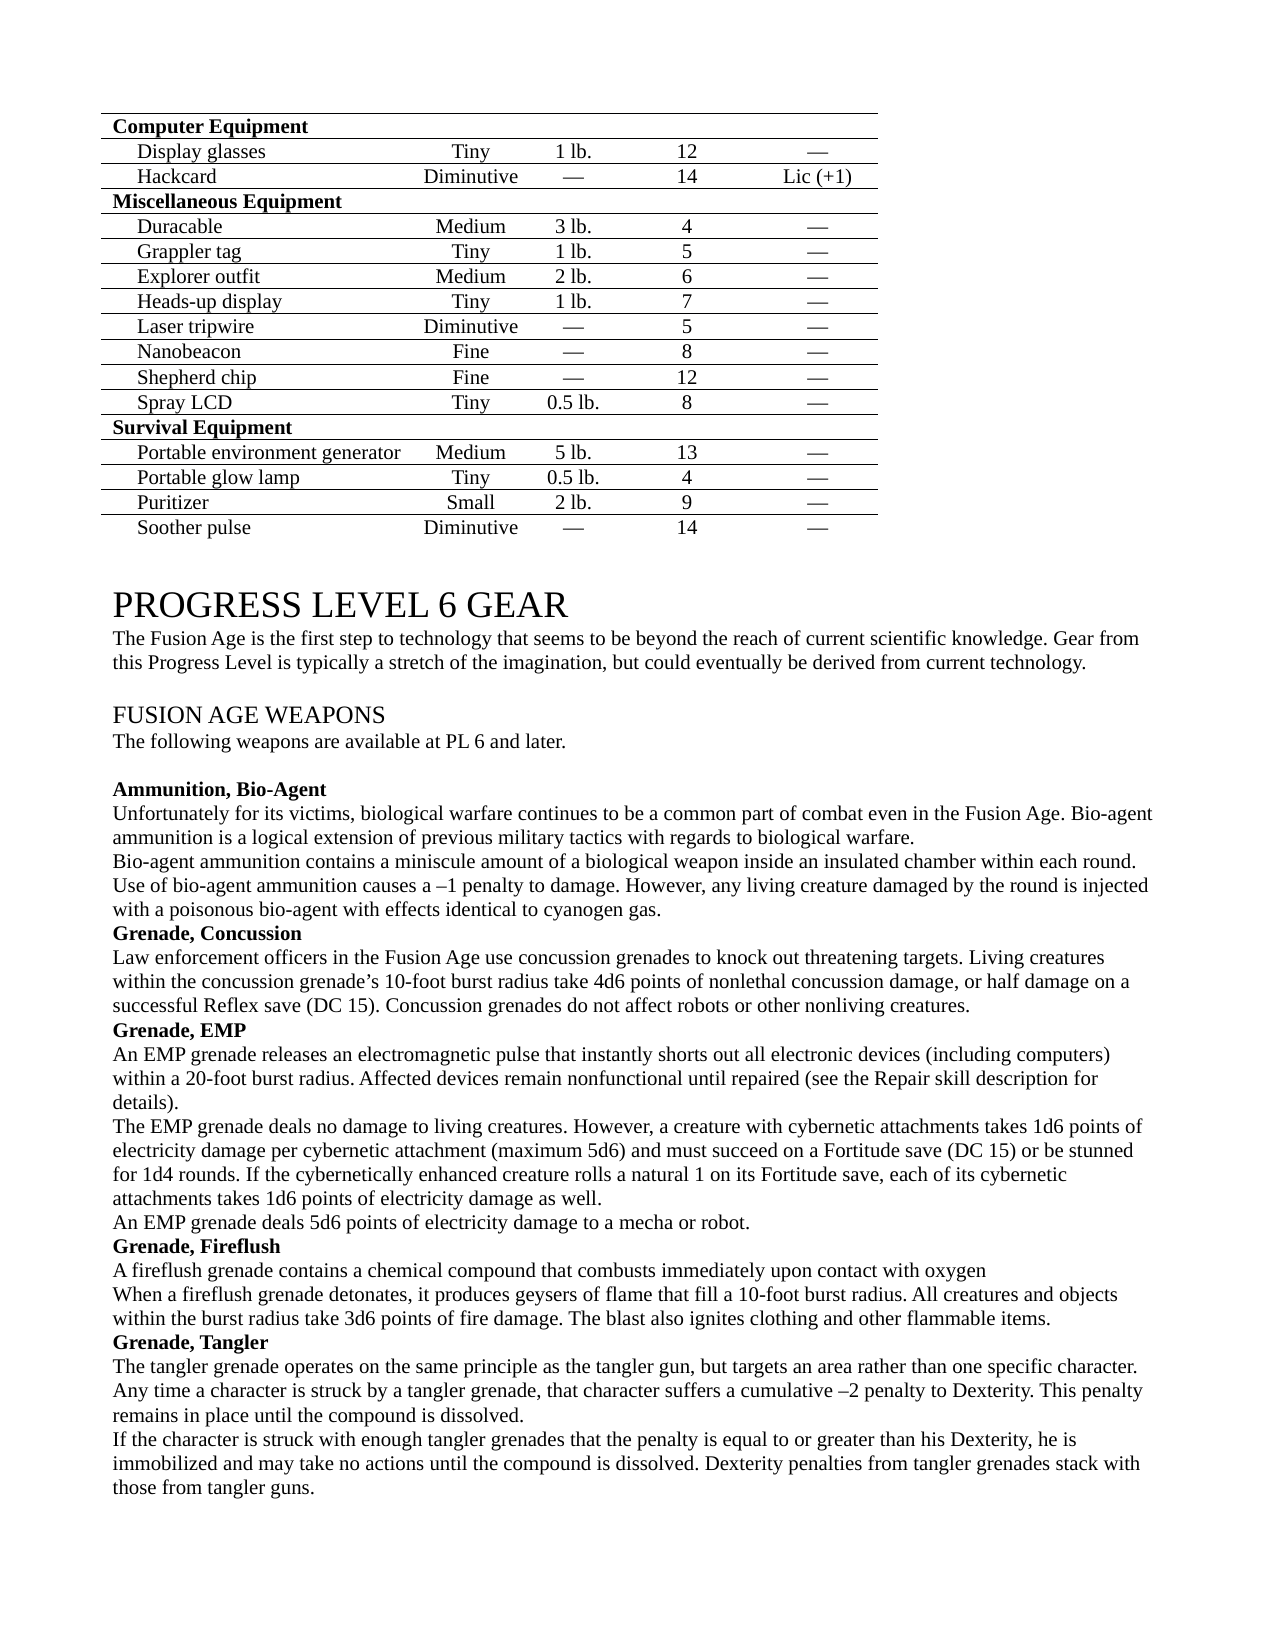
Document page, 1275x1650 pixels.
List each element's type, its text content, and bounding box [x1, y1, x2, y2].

text The tangler grenade operates on the same principle as the tangler gun, but targets an area rather than one specific character. Any time a character is struck by a tangler grenade, that character suffers a cumulative –2 penalty to Dexterity. This penalty remains in place until the compound is dissolved. [112, 1354, 1162, 1427]
text The Fusion Age is the first step to technology that seems to be beyond the reach of current scientific knowledge. Gear from this Progress Level is typically a stretch of the imagination, but could eventually be derived from current technology. [112, 626, 1162, 674]
table_cell 0.5 lb. [530, 465, 617, 489]
table_cell Medium [412, 214, 529, 238]
text An EMP grenade deals 5d6 points of electricity damage to a mecha or robot. [112, 1210, 1162, 1234]
table_cell 14 [617, 515, 757, 539]
table_cell Duracable [101, 214, 412, 238]
table_cell Miscellaneous Equipment [101, 189, 412, 213]
table_cell Puritizer [101, 490, 412, 514]
table_cell 5 [617, 314, 757, 338]
table_cell [757, 114, 878, 138]
text Law enforcement officers in the Fusion Age use concussion grenades to knock out threatening targets. Living creatures within the concussion grenade’s 10-foot burst radius take 4d6 points of nonlethal concussion damage, or half damage on a successful Reflex save (DC 15). Concussion grenades do not affect robots or other nonliving creatures. [112, 945, 1162, 1017]
text When a fireflush grenade detonates, it produces geysers of flame that fill a 10-foot burst radius. All creatures and objects within the burst radius take 3d6 points of fire damage. The blast also ignites clothing and other flammable items. [112, 1282, 1162, 1330]
table_cell — [530, 365, 617, 389]
table_cell 14 [617, 164, 757, 188]
text Unfortunately for its victims, biological warfare continues to be a common part of combat even in the Fusion Age. Bio-agent ammunition is a logical extension of previous military tactics with regards to biological warfare. [112, 801, 1162, 849]
table_cell — [757, 390, 878, 414]
table_cell Diminutive [412, 515, 529, 539]
table_cell — [757, 264, 878, 288]
table_cell Tiny [412, 465, 529, 489]
table_cell [530, 415, 617, 439]
table_cell 1 lb. [530, 139, 617, 163]
table_cell Shepherd chip [101, 365, 412, 389]
text Ammunition, Bio-Agent [112, 777, 1162, 801]
table_cell Heads-up display [101, 289, 412, 313]
table_cell — [757, 465, 878, 489]
table_cell Tiny [412, 139, 529, 163]
table_cell 12 [617, 139, 757, 163]
table_cell Tiny [412, 289, 529, 313]
subtitle FUSION AGE WEAPONS [112, 700, 1162, 729]
table_cell — [757, 365, 878, 389]
table_cell 4 [617, 214, 757, 238]
table_cell Spray LCD [101, 390, 412, 414]
table_cell Nanobeacon [101, 340, 412, 363]
table_cell [757, 189, 878, 213]
table_cell — [757, 289, 878, 313]
table_cell Laser tripwire [101, 314, 412, 338]
table_cell — [530, 515, 617, 539]
text The EMP grenade deals no damage to living creatures. However, a creature with cybernetic attachments takes 1d6 points of electricity damage per cybernetic attachment (maximum 5d6) and must succeed on a Fortitude save (DC 15) or be stunned for 1d4 rounds. If the cybernetically enhanced creature rolls a natural 1 on its Fortitude save, each of its cybernetic attachments takes 1d6 points of electricity damage as well. [112, 1114, 1162, 1210]
table_cell Tiny [412, 390, 529, 414]
table_cell — [757, 340, 878, 363]
table_cell — [530, 164, 617, 188]
text If the character is struck with enough tangler grenades that the penalty is equal to or greater than his Dexterity, he is immobilized and may take no actions until the compound is dissolved. Dexterity penalties from tangler grenades stack with those from tangler guns. [112, 1427, 1162, 1499]
table_cell [530, 189, 617, 213]
table_cell 2 lb. [530, 264, 617, 288]
table_cell — [530, 314, 617, 338]
table_cell Tiny [412, 239, 529, 263]
table_cell 6 [617, 264, 757, 288]
table_cell — [757, 314, 878, 338]
table_cell — [530, 340, 617, 363]
table_cell Medium [412, 264, 529, 288]
table_cell Explorer outfit [101, 264, 412, 288]
table_cell 1 lb. [530, 239, 617, 263]
text Grenade, Tangler [112, 1330, 1162, 1354]
text Grenade, EMP [112, 1017, 1162, 1042]
table_cell 8 [617, 340, 757, 363]
table_cell [617, 189, 757, 213]
table_cell Small [412, 490, 529, 514]
table_cell — [757, 490, 878, 514]
table_cell [412, 189, 529, 213]
table_cell 8 [617, 390, 757, 414]
table_cell 9 [617, 490, 757, 514]
table_cell [412, 114, 529, 138]
subtitle PROGRESS LEVEL 6 GEAR [112, 582, 1162, 626]
table_cell — [757, 139, 878, 163]
table_cell [617, 415, 757, 439]
table_cell Display glasses [101, 139, 412, 163]
table_cell Computer Equipment [101, 114, 412, 138]
table_cell Portable environment generator [101, 440, 412, 464]
table_cell Soother pulse [101, 515, 412, 539]
table_cell Lic (+1) [757, 164, 878, 188]
table_cell Diminutive [412, 164, 529, 188]
table_cell Survival Equipment [101, 415, 412, 439]
table_cell Medium [412, 440, 529, 464]
table_cell Diminutive [412, 314, 529, 338]
table_cell [617, 114, 757, 138]
table_cell 12 [617, 365, 757, 389]
table_cell — [757, 214, 878, 238]
text An EMP grenade releases an electromagnetic pulse that instantly shorts out all electronic devices (including computers) within a 20-foot burst radius. Affected devices remain nonfunctional until repaired (see the Repair skill description for details). [112, 1042, 1162, 1114]
text The following weapons are available at PL 6 and later. [112, 729, 1162, 753]
table_cell 13 [617, 440, 757, 464]
table_cell — [757, 440, 878, 464]
table_cell 4 [617, 465, 757, 489]
table_cell 0.5 lb. [530, 390, 617, 414]
text Bio-agent ammunition contains a miniscule amount of a biological weapon inside an insulated chamber within each round. Use of bio-agent ammunition causes a –1 penalty to damage. However, any living creature damaged by the round is injected with a poisonous bio-agent with effects identical to cyanogen gas. [112, 849, 1162, 921]
table_cell 1 lb. [530, 289, 617, 313]
table_cell Grappler tag [101, 239, 412, 263]
table_cell 5 [617, 239, 757, 263]
table_cell [412, 415, 529, 439]
table_cell [757, 415, 878, 439]
table_cell Fine [412, 340, 529, 363]
table_cell [530, 114, 617, 138]
table_cell Fine [412, 365, 529, 389]
text A fireflush grenade contains a chemical compound that combusts immediately upon contact with oxygen [112, 1258, 1162, 1282]
table_cell — [757, 239, 878, 263]
table_cell 3 lb. [530, 214, 617, 238]
table_cell 5 lb. [530, 440, 617, 464]
text Grenade, Concussion [112, 921, 1162, 945]
table_cell 7 [617, 289, 757, 313]
table_cell — [757, 515, 878, 539]
table_cell Hackcard [101, 164, 412, 188]
table_cell Portable glow lamp [101, 465, 412, 489]
table_cell 2 lb. [530, 490, 617, 514]
text Grenade, Fireflush [112, 1234, 1162, 1258]
